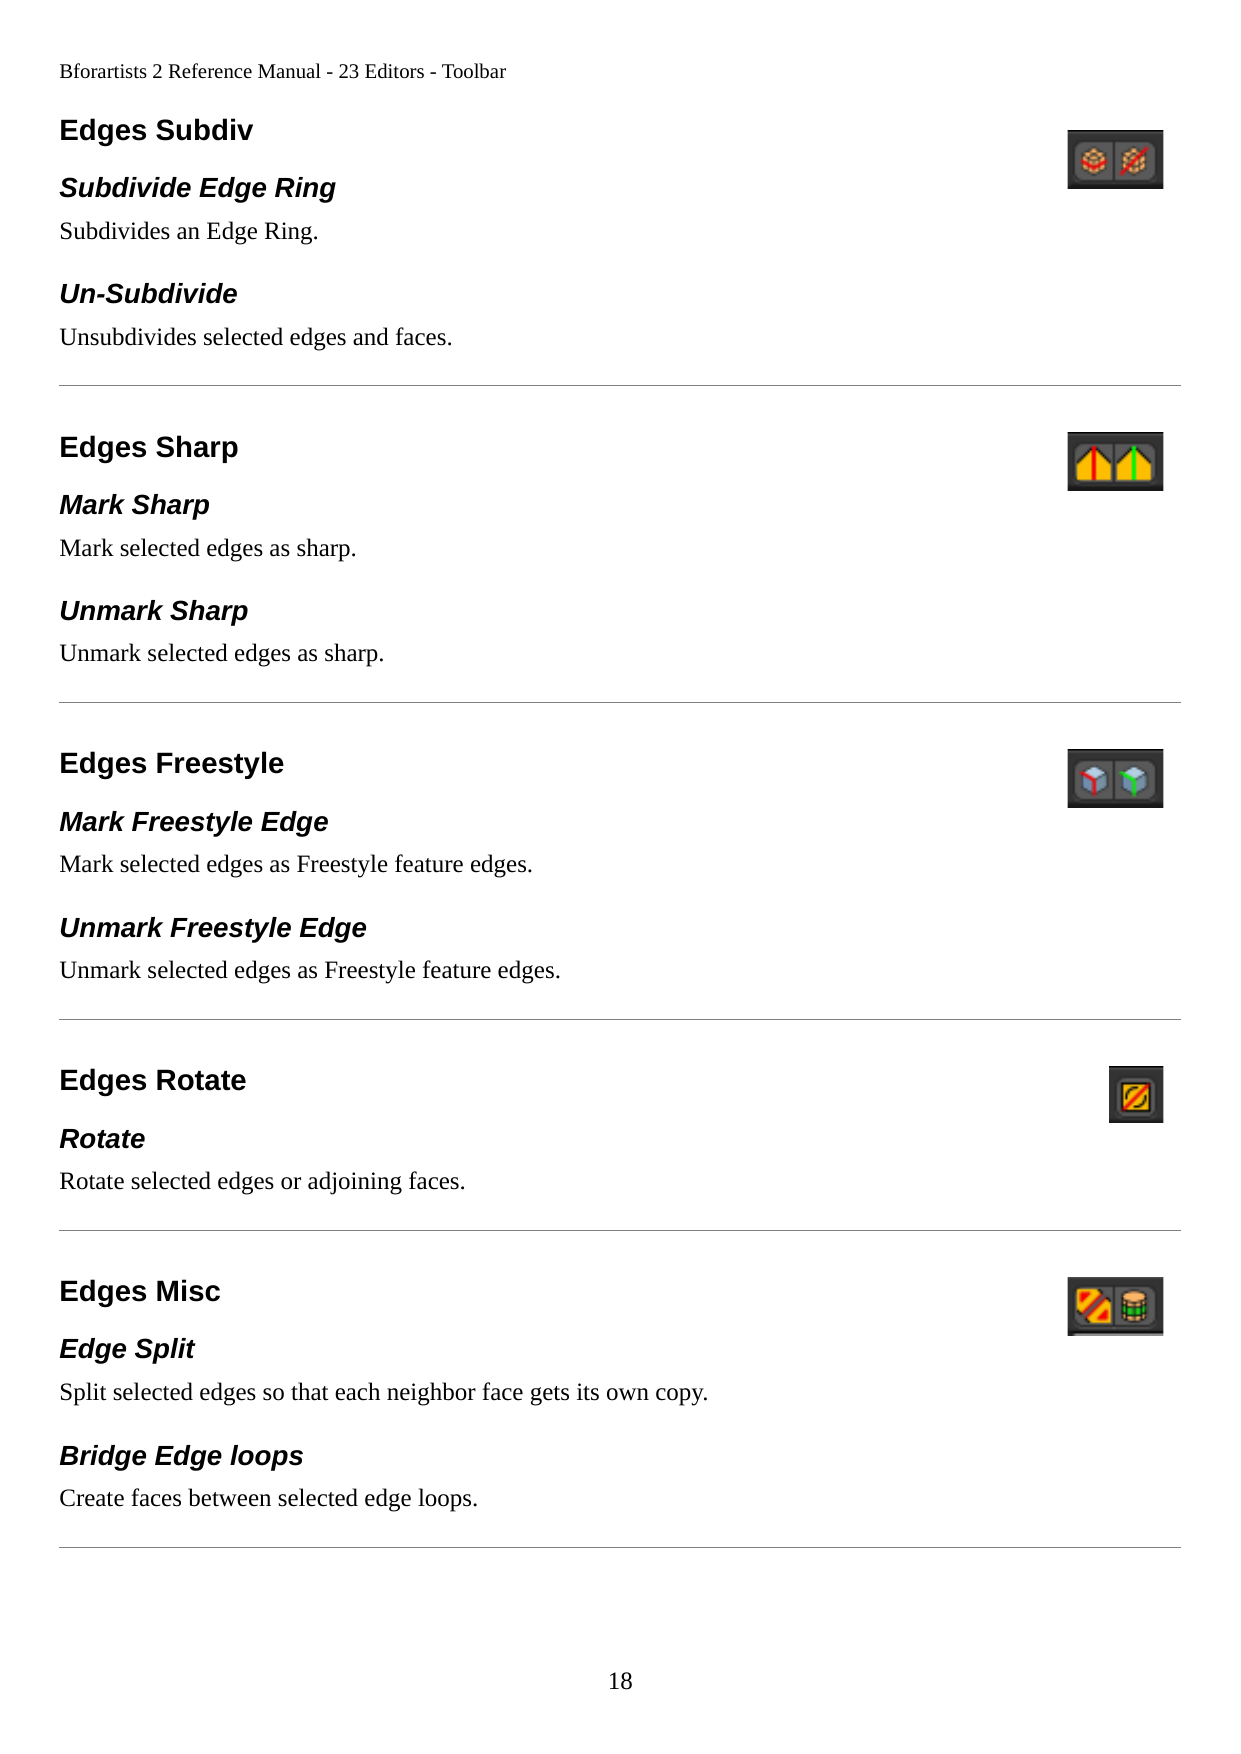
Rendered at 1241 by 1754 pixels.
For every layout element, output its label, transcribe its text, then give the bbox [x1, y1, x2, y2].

subtitle Edge Split [59, 1333, 1181, 1365]
text Create faces between selected edge loops. [59, 1483, 1181, 1512]
text Split selected edges so that each neighbor face gets its own copy. [59, 1377, 1181, 1406]
subtitle Bridge Edge loops [59, 1439, 1181, 1471]
text Mark selected edges as sharp. [59, 533, 1181, 561]
subtitle Edges Freestyle [59, 746, 1181, 780]
picture [1067, 130, 1164, 189]
subtitle Edges Misc [59, 1274, 1181, 1308]
text Unmark selected edges as Freestyle feature edges. [59, 955, 1181, 984]
subtitle Edges Subdiv [59, 113, 1181, 146]
picture [1109, 1066, 1164, 1123]
subtitle Un-Subdivide [59, 277, 1181, 309]
subtitle Edges Sharp [59, 429, 1181, 463]
text Unmark selected edges as sharp. [59, 638, 1181, 667]
picture [1067, 432, 1164, 491]
text Rotate selected edges or adjoining faces. [59, 1166, 1181, 1195]
subtitle Mark Sharp [59, 488, 1181, 520]
text Subdivides an Edge Ring. [59, 216, 1181, 244]
text Unsubdivides selected edges and faces. [59, 322, 1181, 350]
subtitle Unmark Freestyle Edge [59, 911, 1181, 943]
subtitle Rotate [59, 1122, 1181, 1154]
subtitle Unmark Sharp [59, 594, 1181, 626]
picture [1067, 1277, 1164, 1336]
text Mark selected edges as Freestyle feature edges. [59, 849, 1181, 878]
subtitle Edges Rotate [59, 1063, 1181, 1097]
picture [1067, 749, 1164, 808]
subtitle Mark Freestyle Edge [59, 805, 1181, 837]
subtitle Subdivide Edge Ring [59, 171, 1181, 203]
